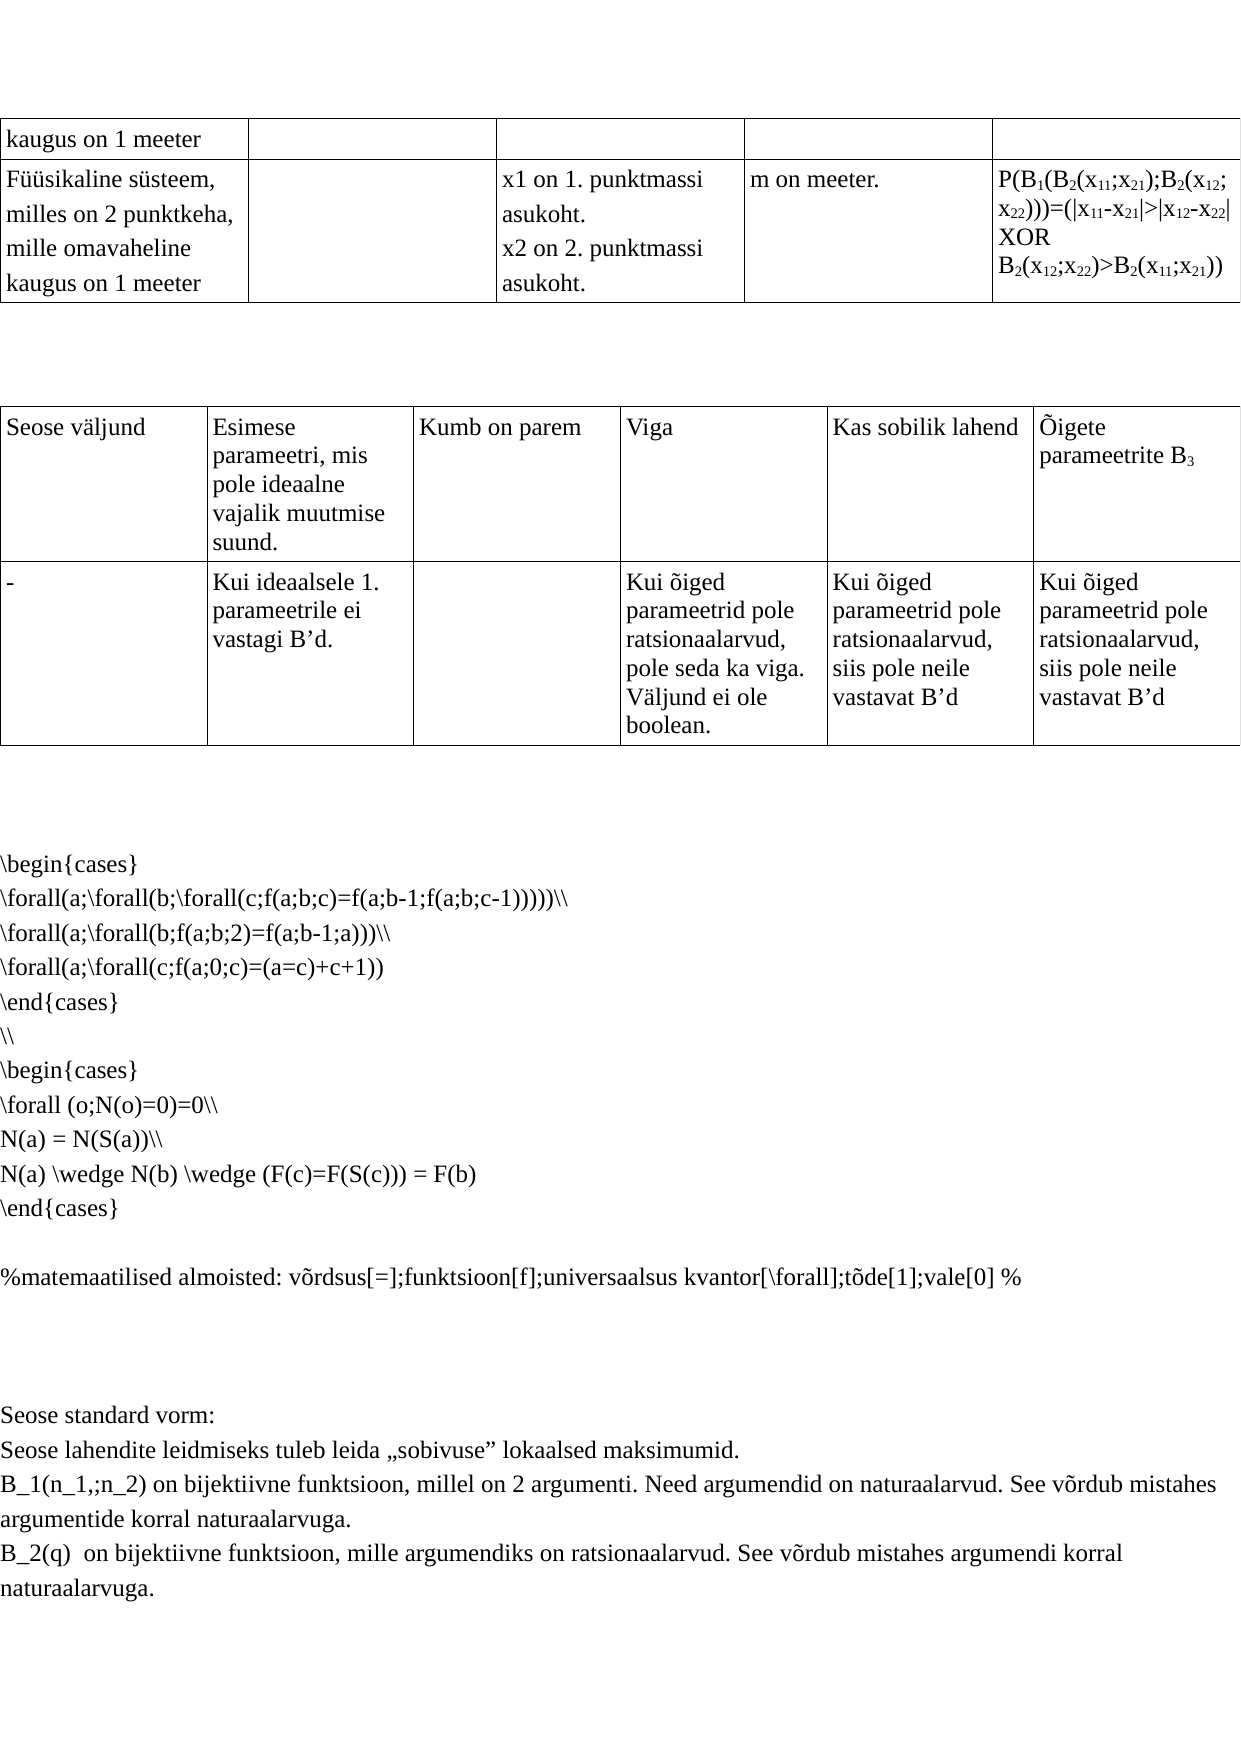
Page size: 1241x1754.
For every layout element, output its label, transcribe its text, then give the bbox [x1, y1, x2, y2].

table_cell [249, 160, 496, 302]
text \begin{cases} [0, 1056, 1240, 1084]
text \end{cases} [0, 1193, 1240, 1222]
text \forall(a;\forall(c;f(a;0;c)=(a=c)+c+1)) [0, 952, 1240, 981]
table_header Kas sobilik lahend [828, 407, 1033, 561]
text %matemaatilised almoisted: võrdsus[=];funktsioon[f];universaalsus kvantor[\forall];tõde[1];vale[0] % [0, 1262, 1240, 1291]
table_cell - [1, 562, 207, 745]
table_cell Füüsikaline süsteem, milles on 2 punktkeha, mille omavaheline kaugus on 1 meeter [1, 160, 248, 302]
text \forall(a;\forall(b;\forall(c;f(a;b;c)=f(a;b-1;f(a;b;c-1)))))\\ [0, 883, 1240, 912]
text Seose lahendite leidmiseks tuleb leida „sobivuse” lokaalsed maksimumid. [0, 1435, 1240, 1463]
text \forall(a;\forall(b;f(a;b;2)=f(a;b-1;a)))\\ [0, 918, 1240, 946]
table_cell Kui ideaalsele 1. parameetrile ei vastagi B’d. [208, 562, 413, 745]
text B_1(n_1,;n_2) on bijektiivne funktsioon, millel on 2 argumenti. Need argumendid on naturaalarvud. See võrdub mistahes argumentide korral naturaalarvuga. [0, 1469, 1240, 1532]
table_cell Kui õiged parameetrid pole ratsionaalarvud, siis pole neile vastavat B’d [1034, 562, 1240, 745]
table_header Õigete parameetrite B3 [1034, 407, 1240, 561]
table_header Esimese parameetri, mis pole ideaalne vajalik muutmise suund. [208, 407, 413, 561]
table_header Kumb on parem [414, 407, 620, 561]
table_header Seose väljund [1, 407, 207, 561]
text \end{cases} [0, 987, 1240, 1015]
table_cell [745, 119, 992, 158]
text N(a) = N(S(a))\\ [0, 1124, 1240, 1153]
table_cell kaugus on 1 meeter [1, 119, 248, 158]
table_cell [249, 119, 496, 158]
table_cell x1 on 1. punktmassi asukoht. x2 on 2. punktmassi asukoht. [497, 160, 744, 302]
table_header Viga [621, 407, 827, 561]
table_cell Kui õiged parameetrid pole ratsionaalarvud, siis pole neile vastavat B’d [828, 562, 1033, 745]
table_cell [414, 562, 620, 745]
table_cell Kui õiged parameetrid pole ratsionaalarvud, pole seda ka viga. Väljund ei ole boolean. [621, 562, 827, 745]
text \\ [0, 1021, 1240, 1050]
table_cell m on meeter. [745, 160, 992, 302]
text B_2(q) on bijektiivne funktsioon, mille argumendiks on ratsionaalarvud. See võrdub mistahes argumendi korral naturaalarvuga. [0, 1538, 1240, 1601]
text \begin{cases} [0, 849, 1240, 877]
table_cell P(B1(B2(x11;x21);B2(x12;x22)))=(|x11-x21|>|x12-x22| XOR B2(x12;x22)>B2(x11;x21)) [993, 160, 1240, 302]
text N(a) \wedge N(b) \wedge (F(c)=F(S(c))) = F(b) [0, 1159, 1240, 1188]
table_cell [993, 119, 1240, 158]
text \forall (o;N(o)=0)=0\\ [0, 1090, 1240, 1119]
table_cell [497, 119, 744, 158]
text Seose standard vorm: [0, 1400, 1240, 1429]
